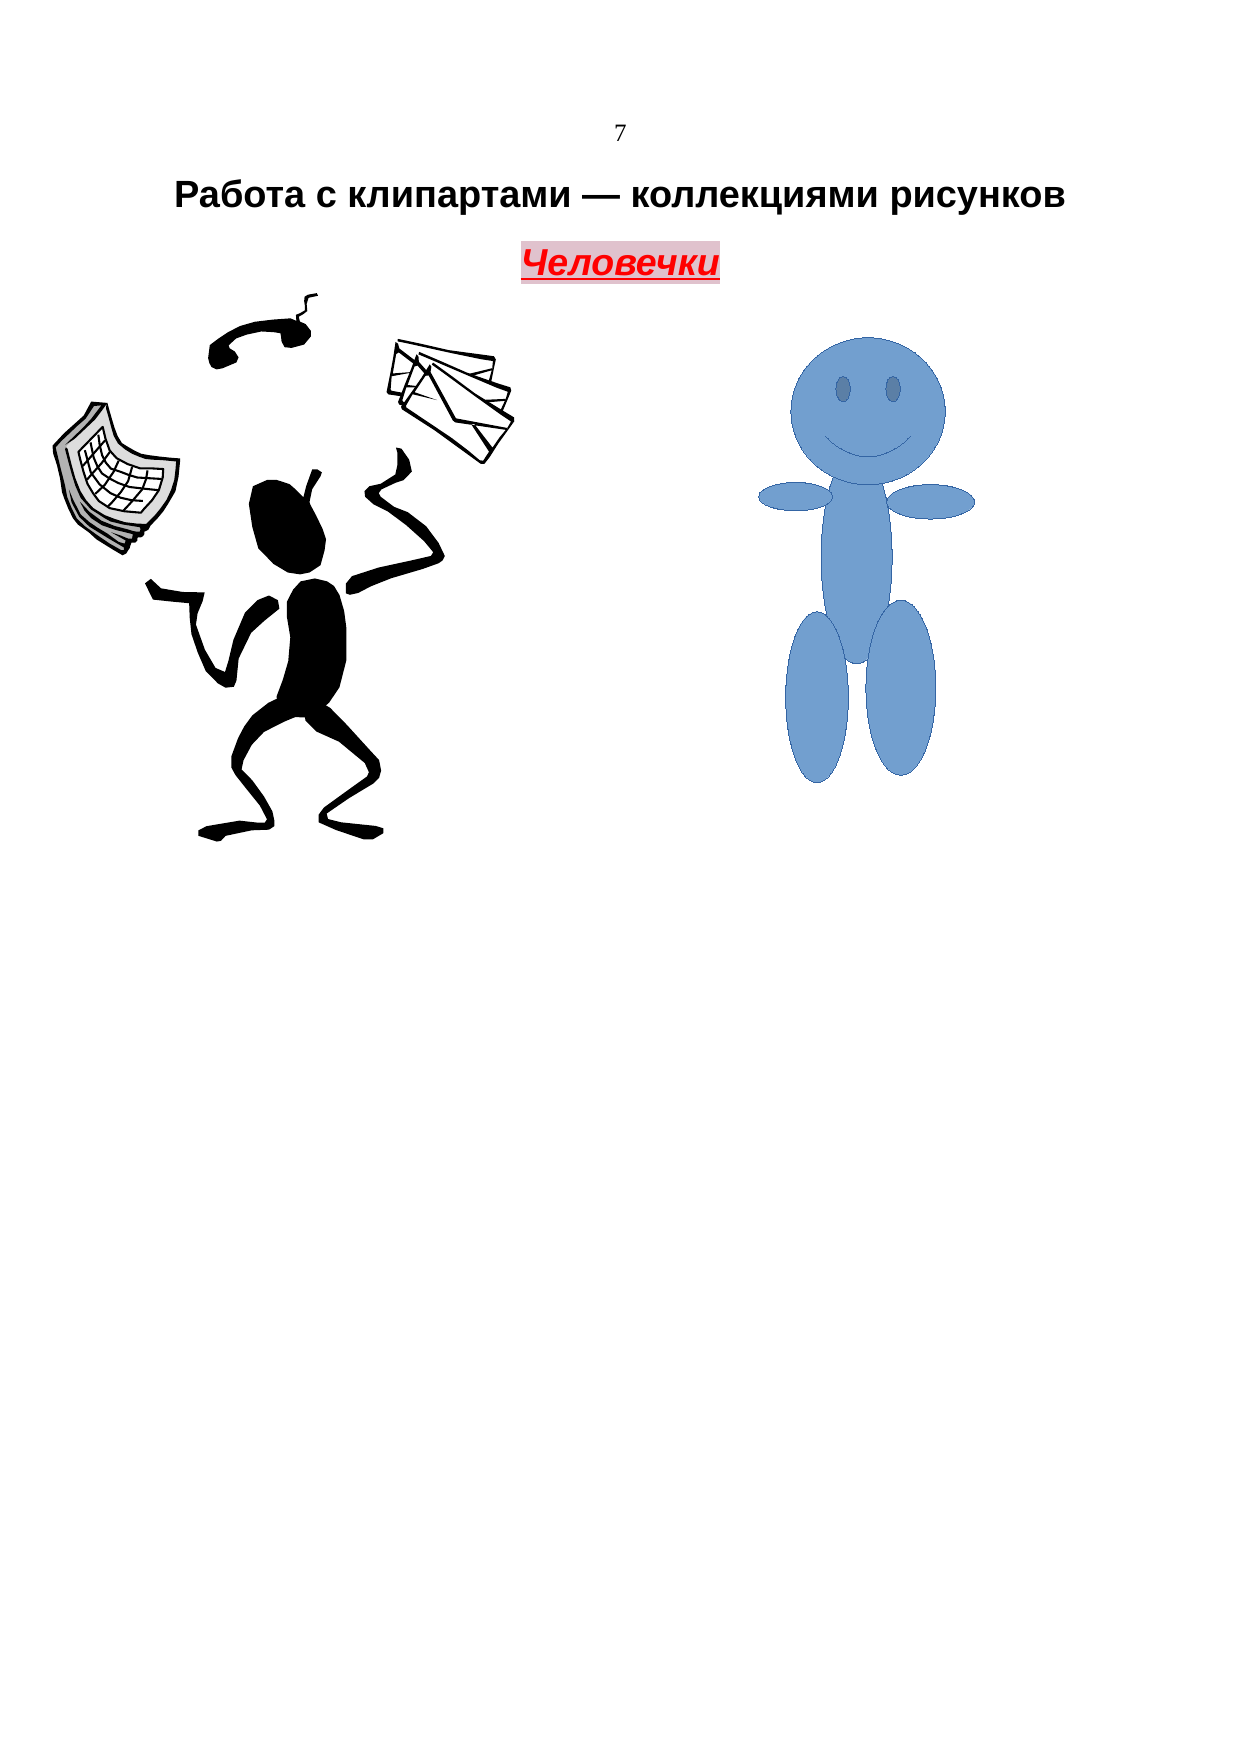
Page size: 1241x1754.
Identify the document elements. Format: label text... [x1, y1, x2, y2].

subtitle Человечки [118, 241, 1122, 284]
subtitle Работа с клипартами — коллекциями рисунков [118, 172, 1122, 216]
